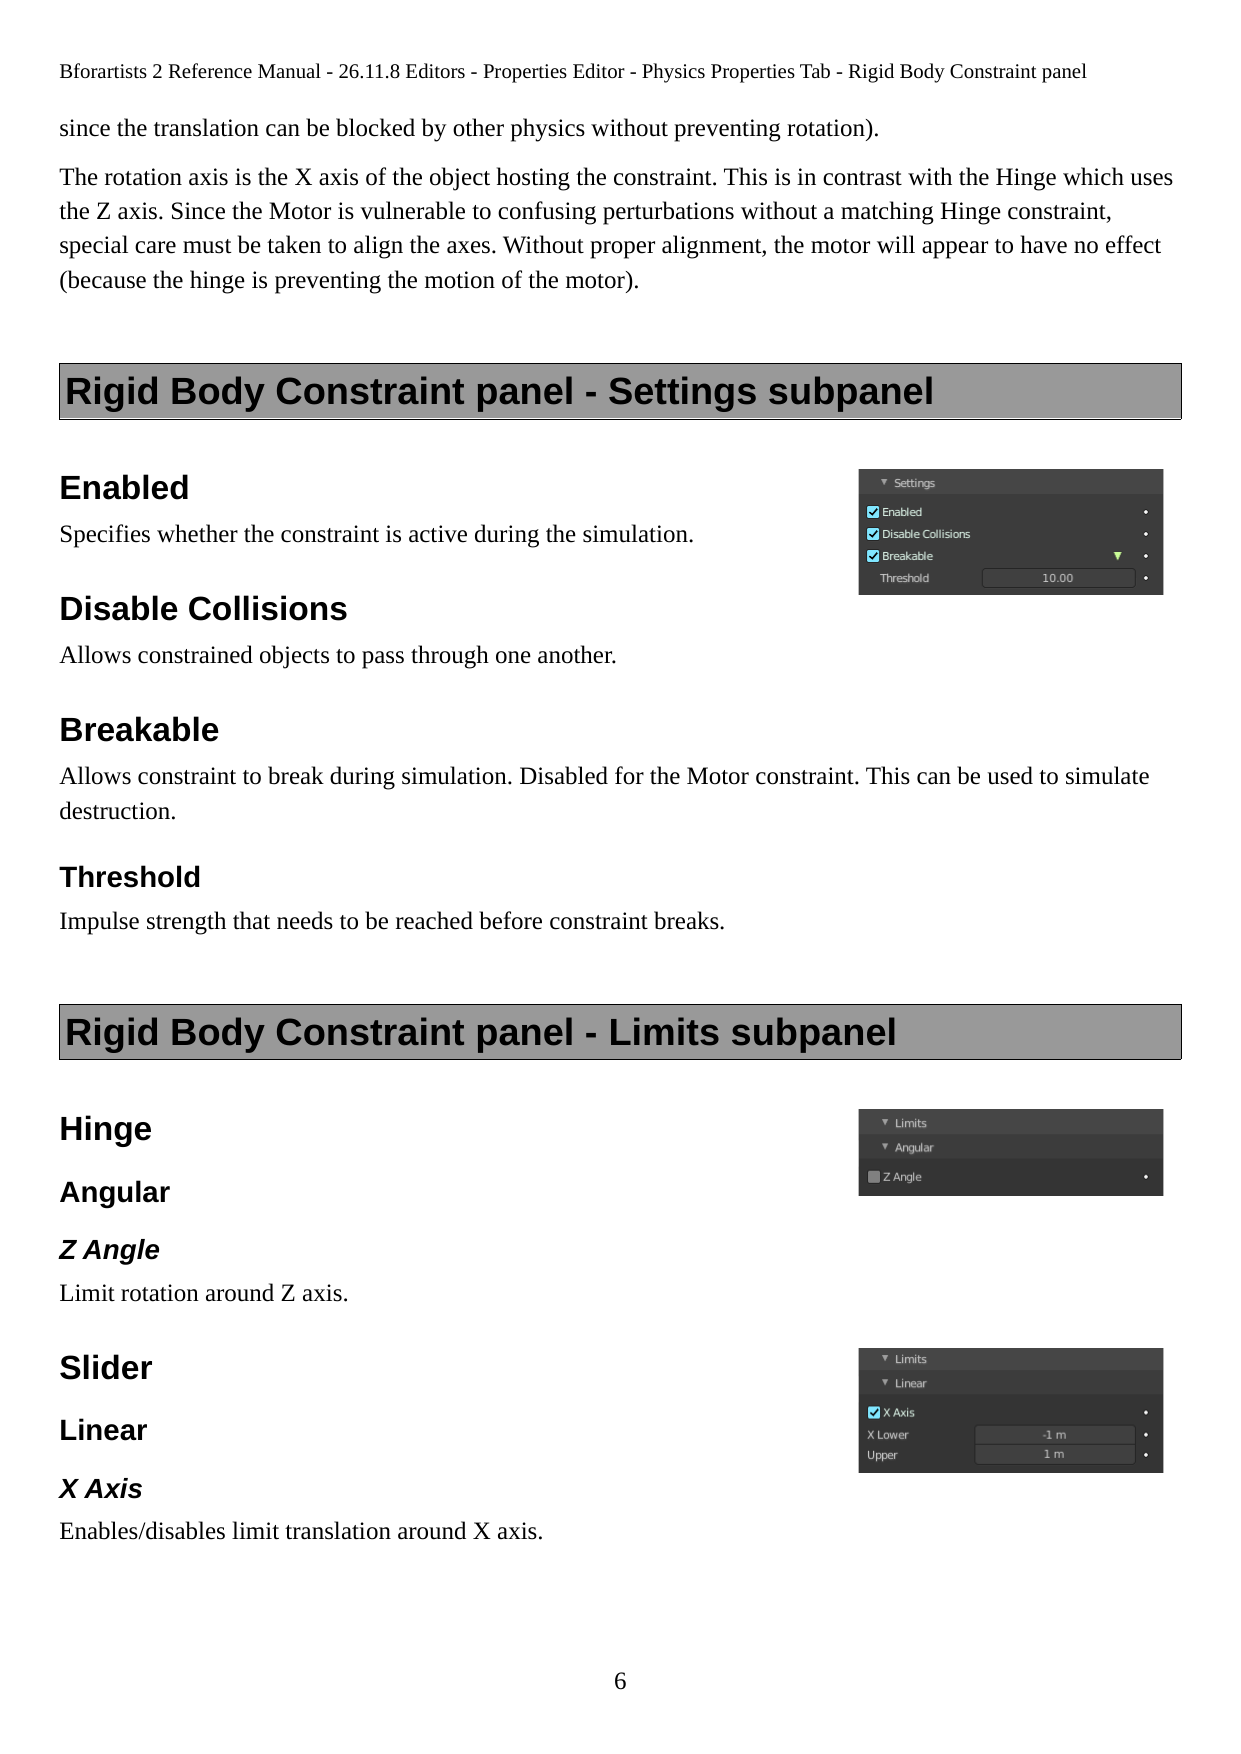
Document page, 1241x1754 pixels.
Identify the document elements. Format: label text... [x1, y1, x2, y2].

subtitle [1164, 1413, 1181, 1447]
text Limit rotation around Z axis. [59, 1278, 1181, 1306]
subtitle Angular [59, 1174, 1181, 1208]
text Allows constrained objects to pass through one another. [59, 640, 1181, 669]
subtitle [1164, 1109, 1181, 1147]
table_header Rigid Body Constraint panel - Settings subpanel [60, 364, 1181, 418]
text Allows constraint to break during simulation. Disabled for the Motor constraint. This can be used to simulate destruction. [59, 761, 1181, 824]
picture [858, 1348, 1164, 1473]
picture [858, 469, 1164, 595]
subtitle Breakable [59, 710, 1181, 749]
table_header Rigid Body Constraint panel - Limits subpanel [60, 1005, 1181, 1059]
text since the translation can be blocked by other physics without preventing rotation). [59, 113, 1181, 141]
text Specifies whether the constraint is active during the simulation. [59, 519, 858, 548]
subtitle Enabled [59, 468, 1181, 507]
text Enables/disables limit translation around X axis. [59, 1516, 1181, 1545]
text The rotation axis is the X axis of the object hosting the constraint. This is in contrast with the Hinge which uses the Z axis. Since the Motor is vulnerable to confusing perturbations without a matching Hinge constraint, special care must be taken to align the axes. Without proper alignment, the motor will appear to have no effect (because the hinge is preventing the motion of the motor). [59, 162, 1181, 294]
picture [858, 1109, 1164, 1196]
subtitle X Axis [59, 1472, 1181, 1504]
subtitle Z Angle [59, 1233, 1181, 1265]
subtitle Linear [59, 1413, 858, 1447]
subtitle Disable Collisions [59, 589, 1181, 628]
text Impulse strength that needs to be reached before constraint breaks. [59, 906, 1181, 934]
subtitle Slider [59, 1347, 1181, 1386]
subtitle Hinge [59, 1109, 858, 1147]
subtitle Threshold [59, 859, 1181, 893]
